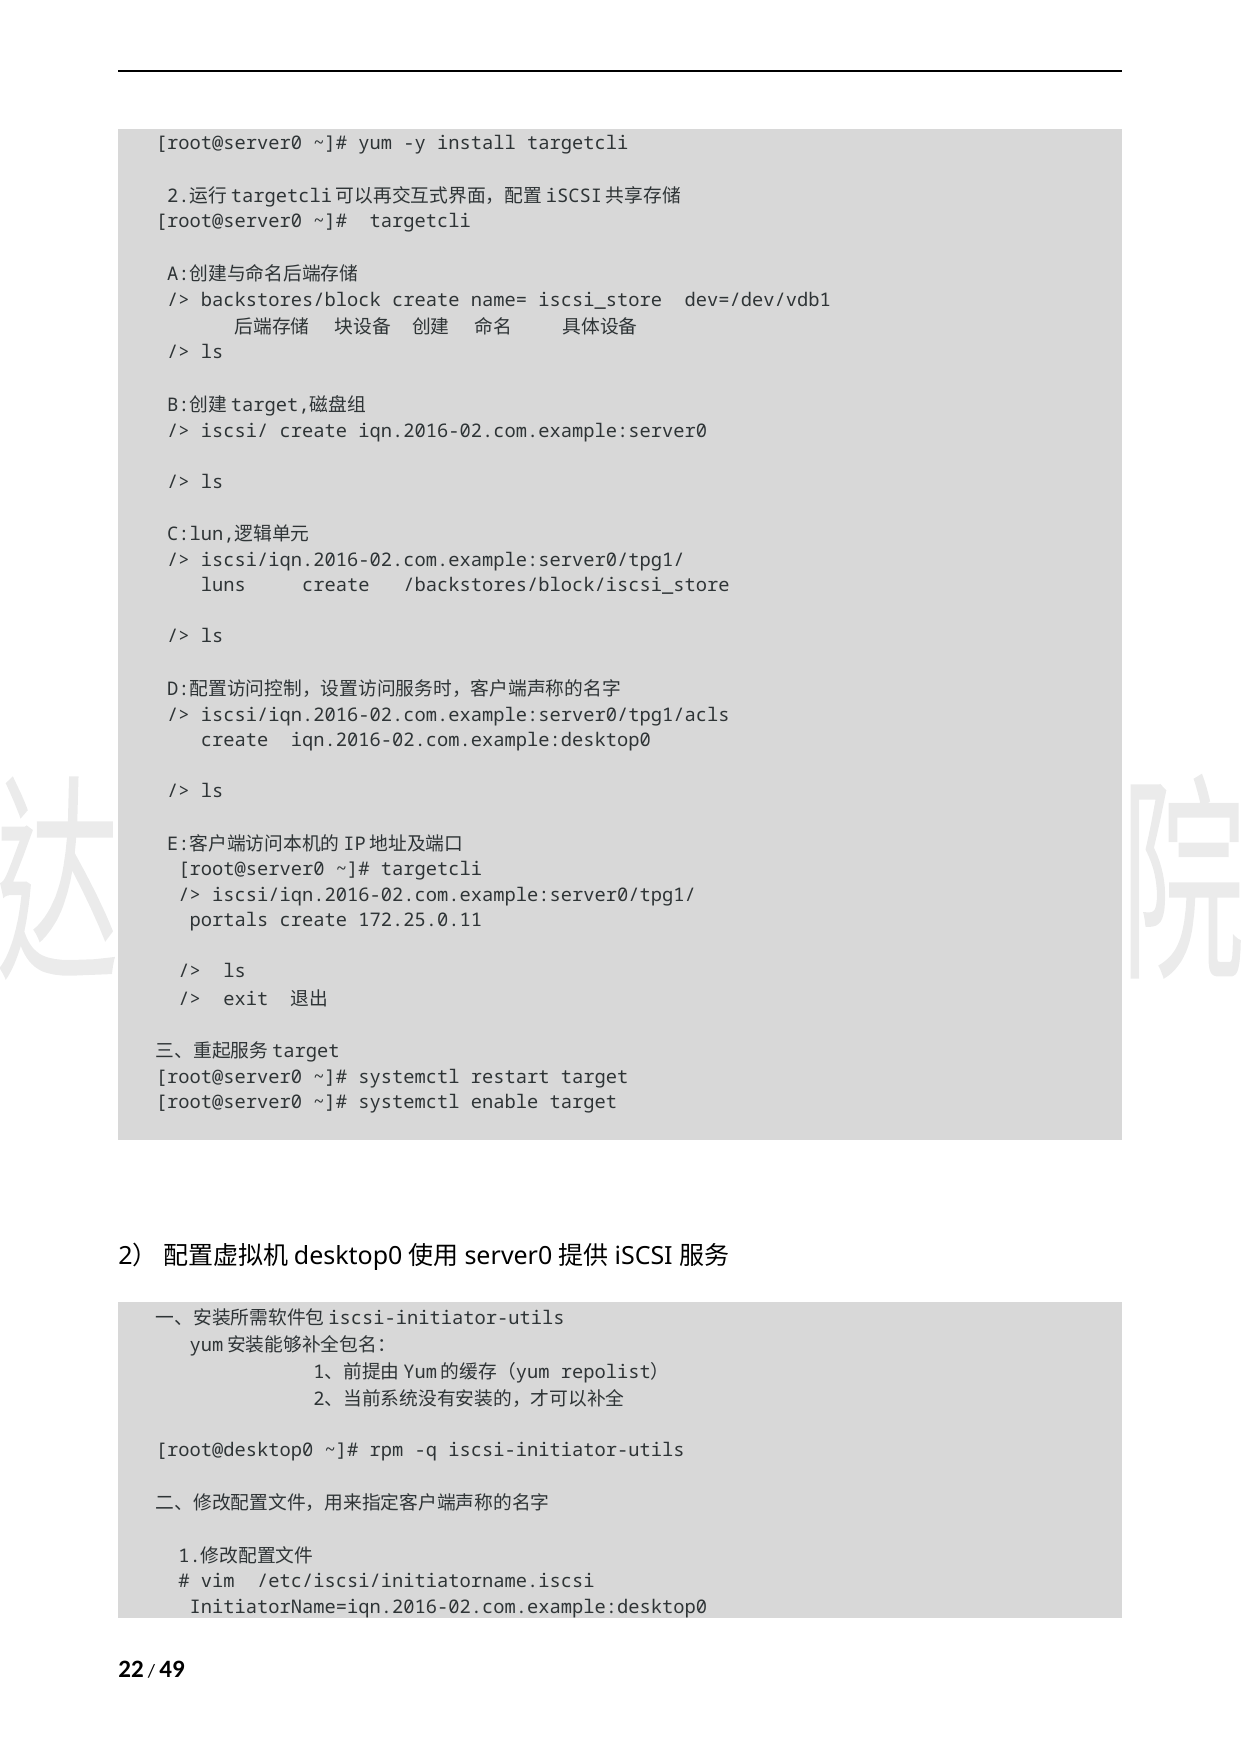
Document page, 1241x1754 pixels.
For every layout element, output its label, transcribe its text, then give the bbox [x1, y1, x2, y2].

text [root@server0 ~]# yum -y install targetcli [118, 129, 1122, 155]
text /> iscsi/iqn.2016-02.com.example:server0/tpg1/ [118, 546, 1122, 572]
text yum安装能够补全包名： [118, 1329, 1122, 1357]
text [root@server0 ~]# targetcli [118, 856, 1122, 881]
text 2.运行targetcli可以再交互式界面，配置iSCSI共享存储 [118, 181, 1122, 208]
text /> iscsi/iqn.2016-02.com.example:server0/tpg1/acls [118, 701, 1122, 726]
text # vim /etc/iscsi/initiatorname.iscsi [118, 1567, 1122, 1593]
text 二、修改配置文件，用来指定客户端声称的名字 [118, 1488, 1122, 1515]
text 后端存储 块设备 创建 命名 具体设备 [118, 311, 1122, 339]
text /> ls [118, 468, 1122, 493]
text luns create /backstores/block/iscsi_store [118, 572, 1122, 597]
text A:创建与命名后端存储 [118, 259, 1122, 286]
text create iqn.2016-02.com.example:desktop0 [118, 726, 1122, 752]
text [root@server0 ~]# targetcli [118, 208, 1122, 233]
text 一、安装所需软件包iscsi-initiator-utils [118, 1302, 1122, 1329]
text /> ls [118, 623, 1122, 648]
text 1、前提由Yum的缓存（yum repolist） [118, 1357, 1122, 1384]
text /> iscsi/iqn.2016-02.com.example:server0/tpg1/ [118, 881, 1122, 907]
text 1.修改配置文件 [118, 1540, 1122, 1567]
text /> iscsi/ create iqn.2016-02.com.example:server0 [118, 417, 1122, 442]
text InitiatorName=iqn.2016-02.com.example:desktop0 [118, 1593, 1122, 1618]
text D:配置访问控制，设置访问服务时，客户端声称的名字 [118, 674, 1122, 701]
text [root@server0 ~]# systemctl restart target [118, 1063, 1122, 1089]
list 配置虚拟机 desktop0 使用 server0 提供 iSCSI 服务 [118, 1221, 1122, 1286]
text /> ls [118, 777, 1122, 803]
text /> ls [118, 958, 1122, 983]
text 2、当前系统没有安装的，才可以补全 [118, 1384, 1122, 1411]
text E:客户端访问本机的IP地址及端口 [118, 828, 1122, 856]
text /> backstores/block create name= iscsi_store dev=/dev/vdb1 [118, 286, 1122, 311]
text 三、重起服务target [118, 1036, 1122, 1063]
text portals create 172.25.0.11 [118, 907, 1122, 932]
text /> ls [118, 339, 1122, 364]
text [root@server0 ~]# systemctl enable target [118, 1089, 1122, 1114]
text B:创建target,磁盘组 [118, 390, 1122, 417]
text [root@desktop0 ~]# rpm -q iscsi-initiator-utils [118, 1437, 1122, 1462]
text C:lun,逻辑单元 [118, 519, 1122, 546]
text /> exit 退出 [118, 983, 1122, 1011]
